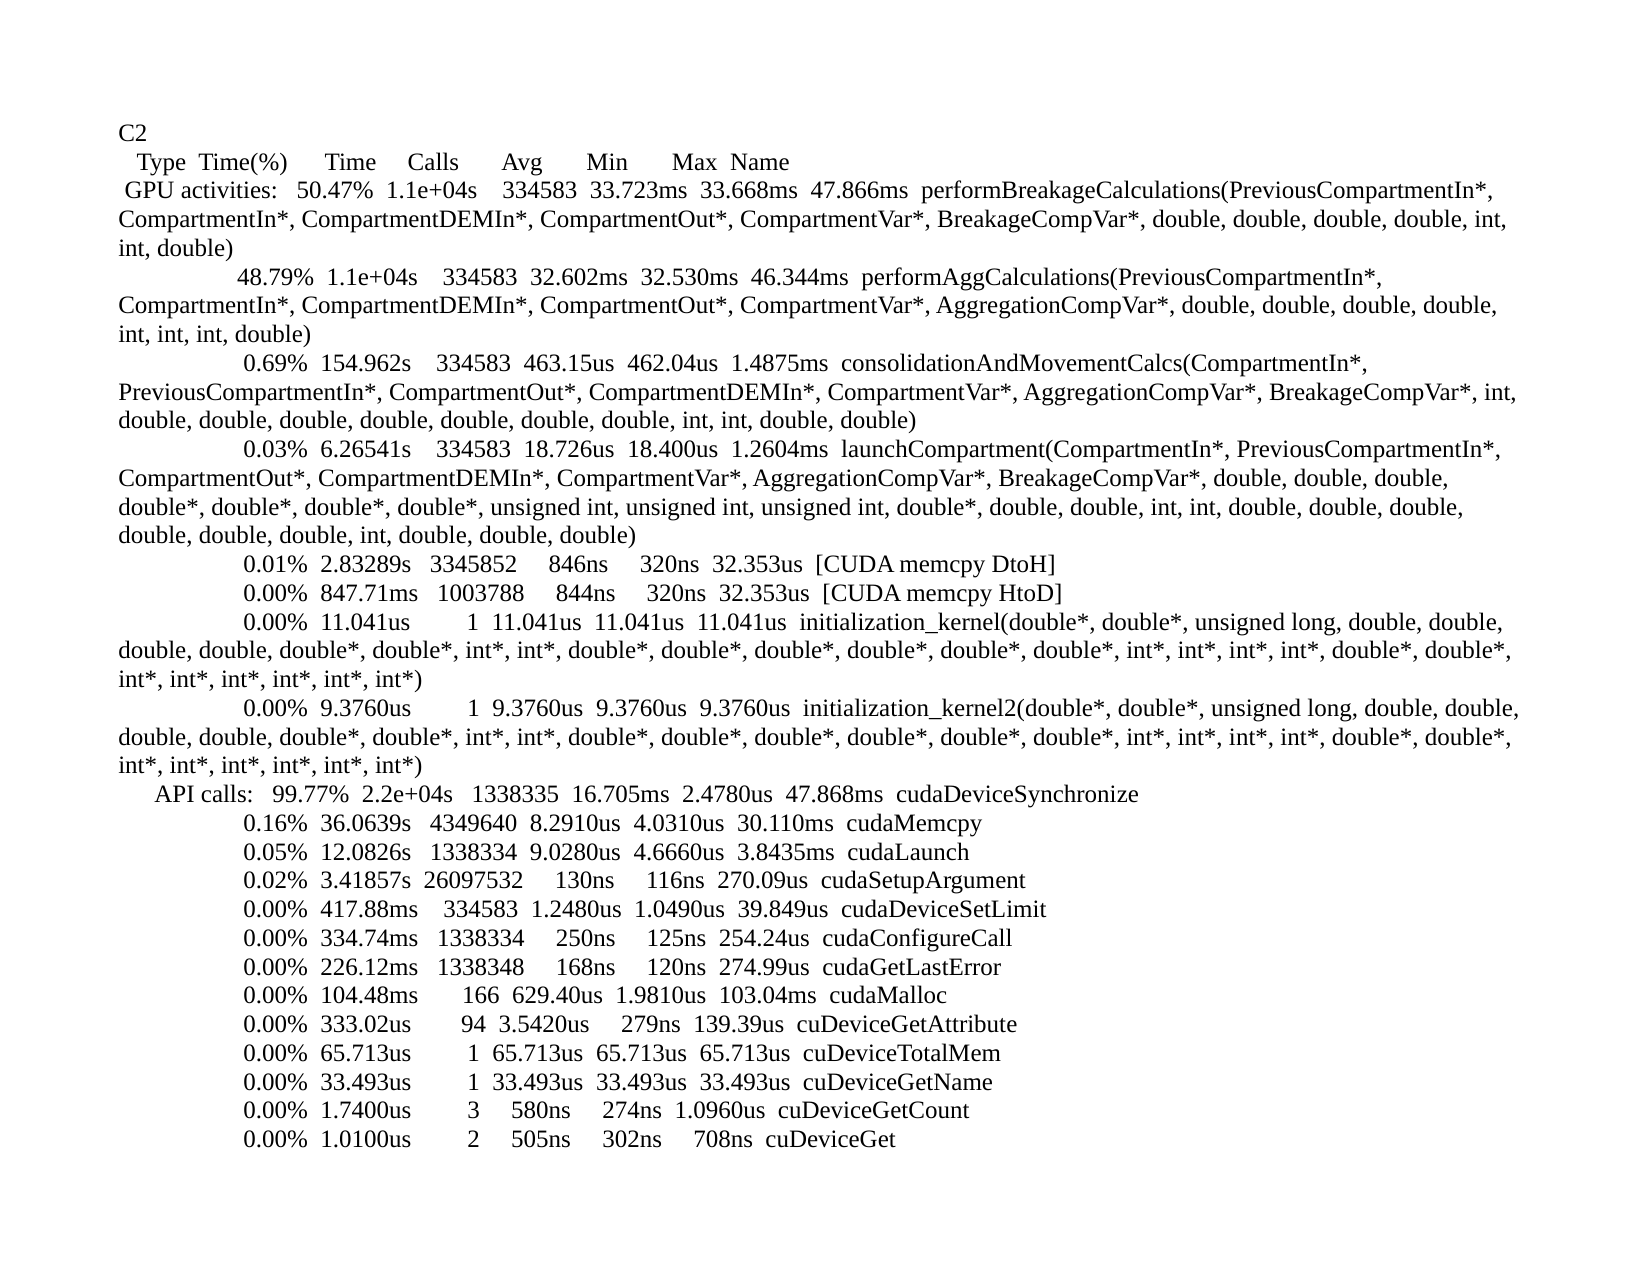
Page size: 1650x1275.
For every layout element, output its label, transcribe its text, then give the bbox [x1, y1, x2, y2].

text 0.02% 3.41857s 26097532 130ns 116ns 270.09us cudaSetupArgument [118, 866, 1532, 894]
text 48.79% 1.1e+04s 334583 32.602ms 32.530ms 46.344ms performAggCalculations(PreviousCompartmentIn*, CompartmentIn*, CompartmentDEMIn*, CompartmentOut*, CompartmentVar*, AggregationCompVar*, double, double, double, double, int, int, int, double) [118, 262, 1532, 348]
text 0.03% 6.26541s 334583 18.726us 18.400us 1.2604ms launchCompartment(CompartmentIn*, PreviousCompartmentIn*, CompartmentOut*, CompartmentDEMIn*, CompartmentVar*, AggregationCompVar*, BreakageCompVar*, double, double, double, double*, double*, double*, double*, unsigned int, unsigned int, unsigned int, double*, double, double, int, int, double, double, double, double, double, double, int, double, double, double) [118, 434, 1532, 549]
text 0.00% 11.041us 1 11.041us 11.041us 11.041us initialization_kernel(double*, double*, unsigned long, double, double, double, double, double*, double*, int*, int*, double*, double*, double*, double*, double*, double*, int*, int*, int*, int*, double*, double*, int*, int*, int*, int*, int*, int*) [118, 607, 1532, 693]
text 0.00% 1.7400us 3 580ns 274ns 1.0960us cuDeviceGetCount [118, 1096, 1532, 1124]
text 0.00% 226.12ms 1338348 168ns 120ns 274.99us cudaGetLastError [118, 952, 1532, 981]
text 0.69% 154.962s 334583 463.15us 462.04us 1.4875ms consolidationAndMovementCalcs(CompartmentIn*, PreviousCompartmentIn*, CompartmentOut*, CompartmentDEMIn*, CompartmentVar*, AggregationCompVar*, BreakageCompVar*, int, double, double, double, double, double, double, double, int, int, double, double) [118, 348, 1532, 434]
text 0.00% 334.74ms 1338334 250ns 125ns 254.24us cudaConfigureCall [118, 923, 1532, 952]
text GPU activities: 50.47% 1.1e+04s 334583 33.723ms 33.668ms 47.866ms performBreakageCalculations(PreviousCompartmentIn*, CompartmentIn*, CompartmentDEMIn*, CompartmentOut*, CompartmentVar*, BreakageCompVar*, double, double, double, double, int, int, double) [118, 176, 1532, 262]
text 0.00% 33.493us 1 33.493us 33.493us 33.493us cuDeviceGetName [118, 1067, 1532, 1096]
text C2 [118, 118, 1532, 147]
text 0.00% 417.88ms 334583 1.2480us 1.0490us 39.849us cudaDeviceSetLimit [118, 894, 1532, 923]
text 0.05% 12.0826s 1338334 9.0280us 4.6660us 3.8435ms cudaLaunch [118, 837, 1532, 866]
text Type Time(%) Time Calls Avg Min Max Name [118, 147, 1532, 176]
text 0.00% 847.71ms 1003788 844ns 320ns 32.353us [CUDA memcpy HtoD] [118, 578, 1532, 607]
text 0.00% 333.02us 94 3.5420us 279ns 139.39us cuDeviceGetAttribute [118, 1009, 1532, 1038]
text 0.00% 1.0100us 2 505ns 302ns 708ns cuDeviceGet [118, 1124, 1532, 1153]
text API calls: 99.77% 2.2e+04s 1338335 16.705ms 2.4780us 47.868ms cudaDeviceSynchronize [118, 779, 1532, 808]
text 0.00% 65.713us 1 65.713us 65.713us 65.713us cuDeviceTotalMem [118, 1038, 1532, 1067]
text 0.01% 2.83289s 3345852 846ns 320ns 32.353us [CUDA memcpy DtoH] [118, 549, 1532, 578]
text 0.00% 104.48ms 166 629.40us 1.9810us 103.04ms cudaMalloc [118, 981, 1532, 1009]
text 0.16% 36.0639s 4349640 8.2910us 4.0310us 30.110ms cudaMemcpy [118, 808, 1532, 837]
text 0.00% 9.3760us 1 9.3760us 9.3760us 9.3760us initialization_kernel2(double*, double*, unsigned long, double, double, double, double, double*, double*, int*, int*, double*, double*, double*, double*, double*, double*, int*, int*, int*, int*, double*, double*, int*, int*, int*, int*, int*, int*) [118, 693, 1532, 779]
